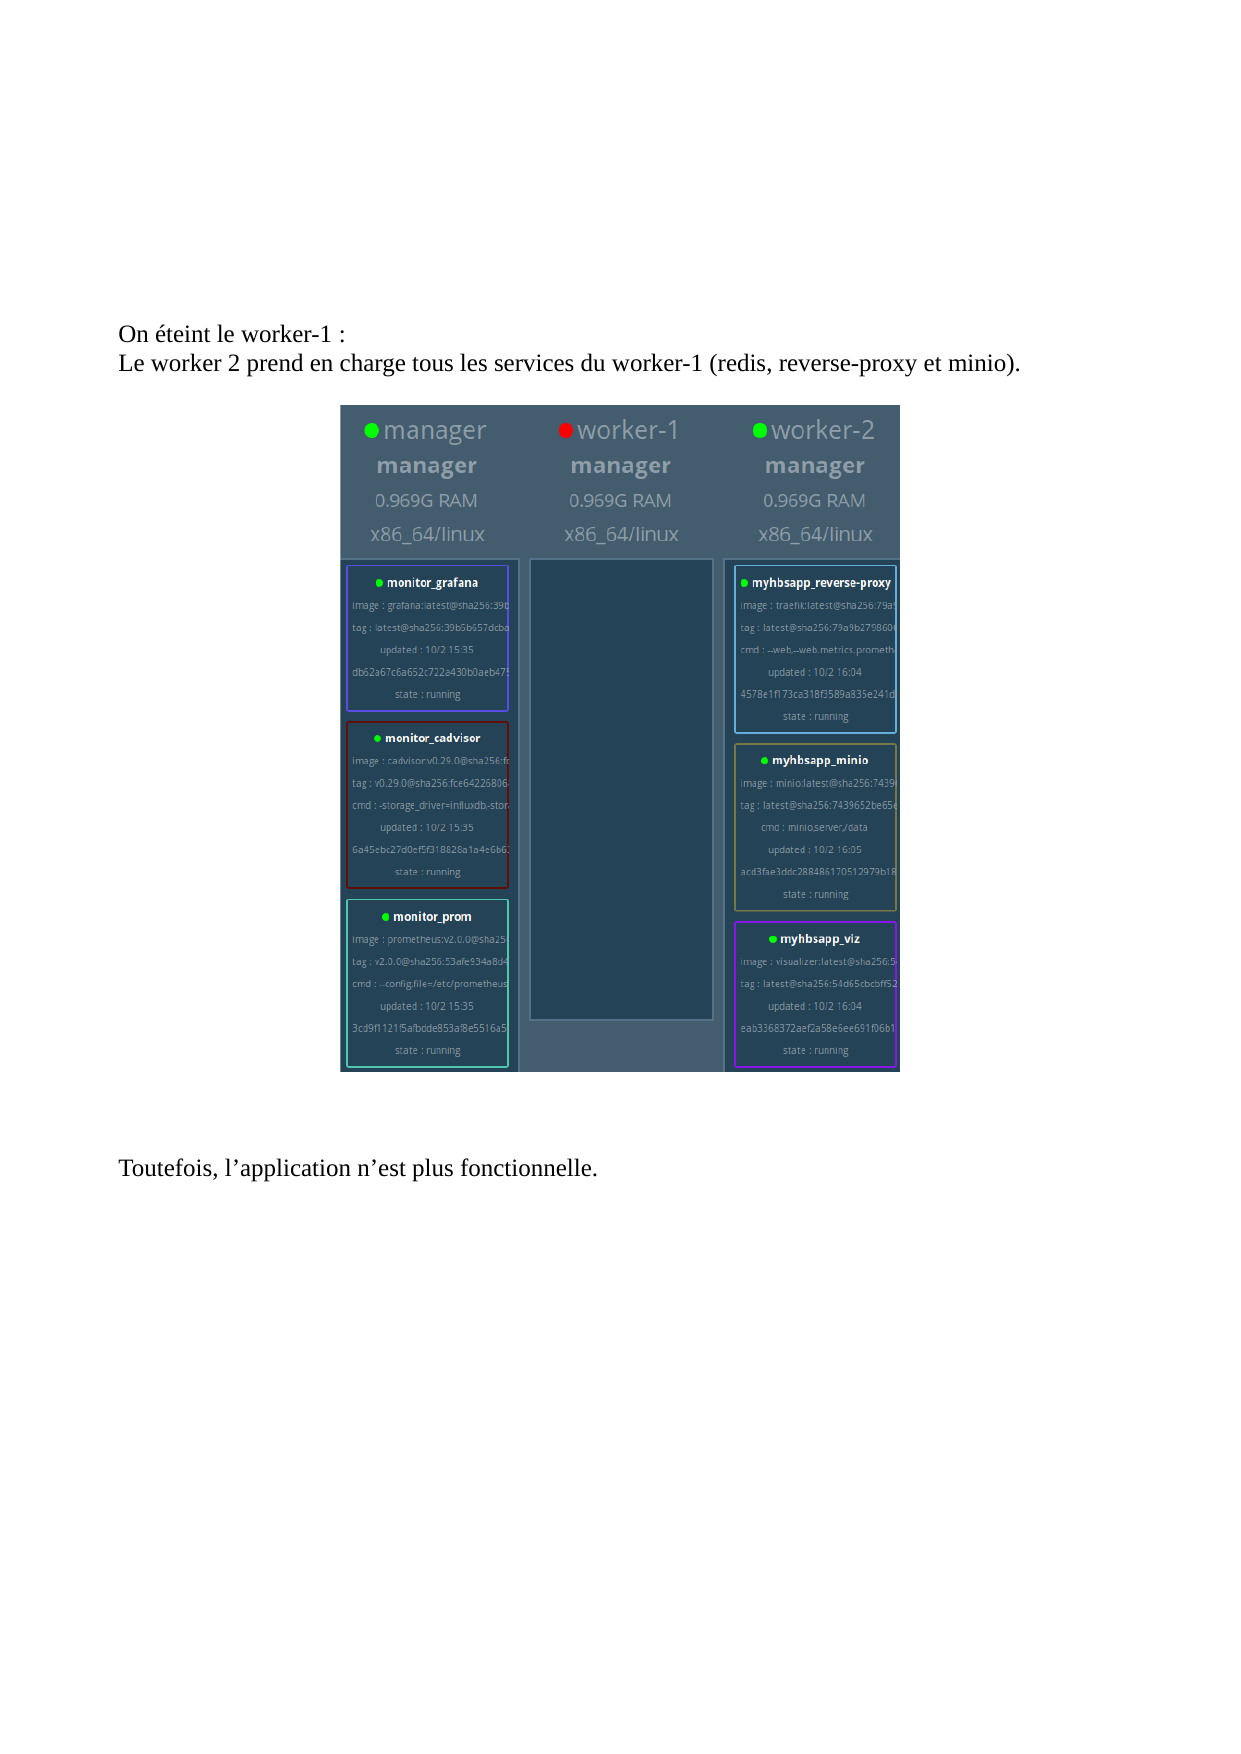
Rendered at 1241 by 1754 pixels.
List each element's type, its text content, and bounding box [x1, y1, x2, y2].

text Le worker 2 prend en charge tous les services du worker-1 (redis, reverse-proxy et minio). [118, 348, 1122, 377]
picture [340, 405, 900, 1072]
text Toutefois, l’application n’est plus fonctionnelle. [118, 1153, 1122, 1182]
text On éteint le worker-1 : [118, 319, 1122, 348]
